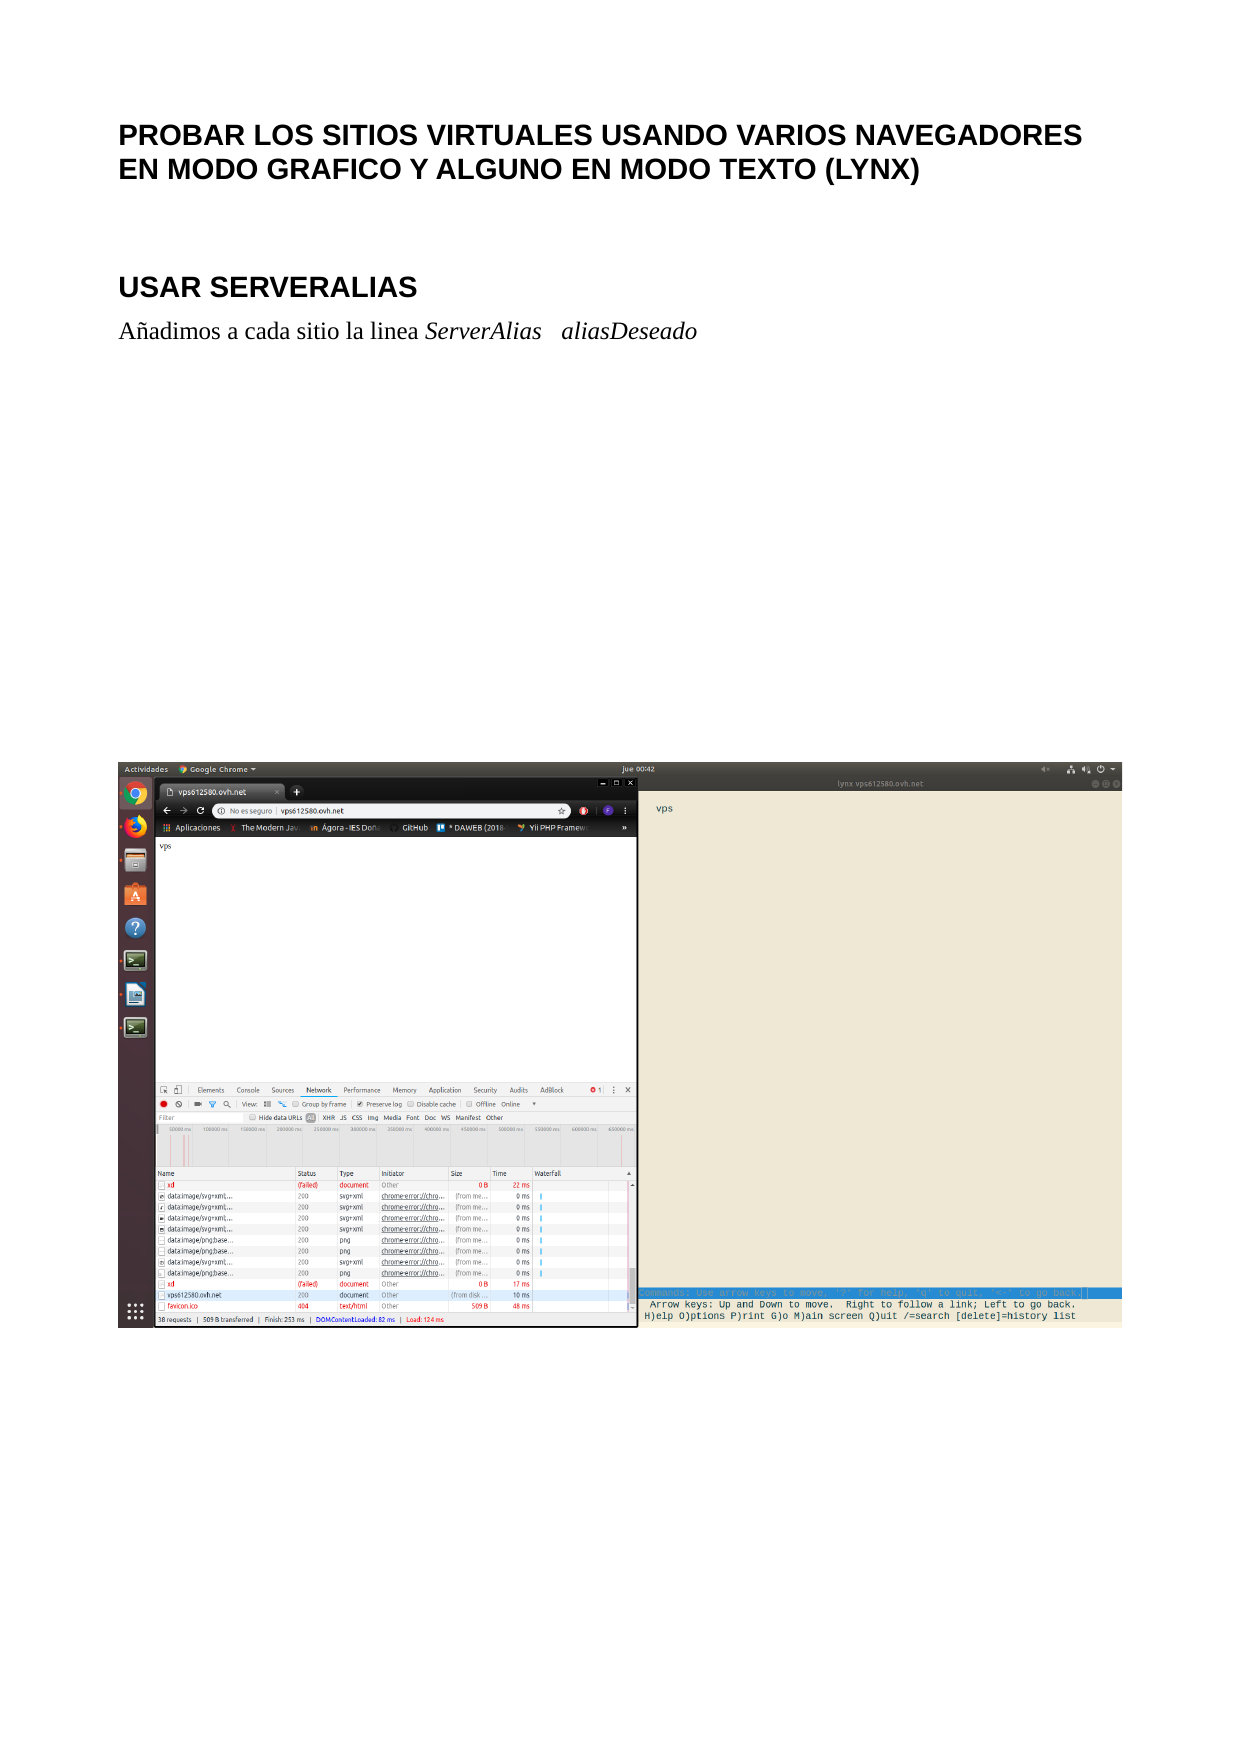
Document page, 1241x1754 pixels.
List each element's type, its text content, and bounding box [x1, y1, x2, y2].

subtitle PROBAR LOS SITIOS VIRTUALES USANDO VARIOS NAVEGADORES EN MODO GRAFICO Y ALGUNO EN MODO TEXTO (LYNX) [118, 118, 1122, 186]
picture [118, 762, 1123, 1328]
subtitle USAR SERVERALIAS [118, 270, 1122, 304]
text Añadimos a cada sitio la linea ServerAlias aliasDeseado [118, 316, 1122, 345]
